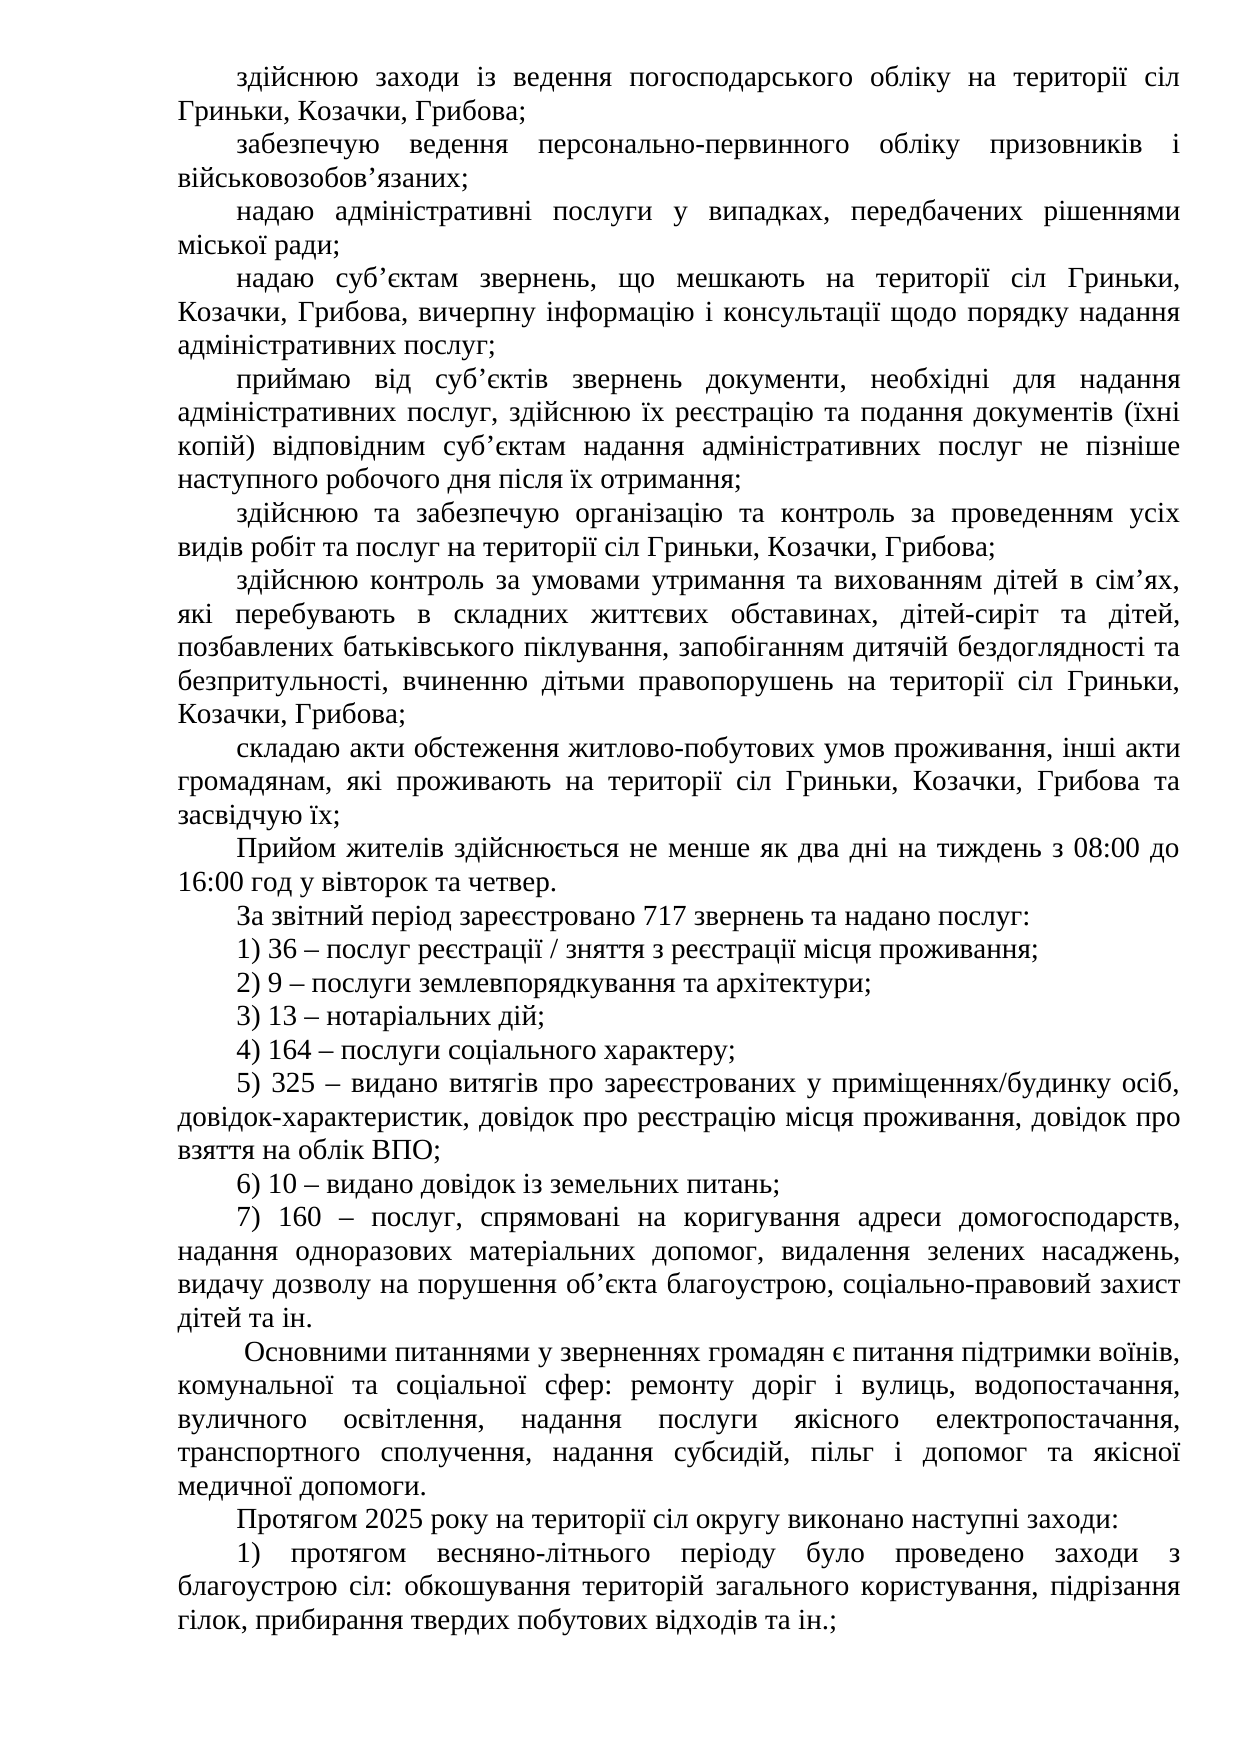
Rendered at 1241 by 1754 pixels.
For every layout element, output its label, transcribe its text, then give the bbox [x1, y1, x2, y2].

text 1) протягом весняно-літнього періоду було проведено заходи з благоустрою сіл: обкошування територій загального користування, підрізання гілок, прибирання твердих побутових відходів та ін.; [177, 1535, 1181, 1636]
text 5) 325 – видано витягів про зареєстрованих у приміщеннях/будинку осіб, довідок-характеристик, довідок про реєстрацію місця проживання, довідок про взяття на облік ВПО; [177, 1065, 1181, 1166]
text 1) 36 – послуг реєстрації / зняття з реєстрації місця проживання; [177, 931, 1181, 965]
text Протягом 2025 року на території сіл округу виконано наступні заходи: [177, 1501, 1181, 1535]
text надаю адміністративні послуги у випадках, передбачених рішеннями міської ради; [177, 193, 1181, 260]
text 3) 13 – нотаріальних дій; [177, 998, 1181, 1032]
text надаю суб’єктам звернень, що мешкають на території сіл Гриньки, Козачки, Грибова, вичерпну інформацію і консультації щодо порядку надання адміністративних послуг; [177, 260, 1181, 361]
text складаю акти обстеження житлово-побутових умов проживання, інші акти громадянам, які проживають на території сіл Гриньки, Козачки, Грибова та засвідчую їх; [177, 730, 1181, 831]
text здійснюю та забезпечую організацію та контроль за проведенням усіх видів робіт та послуг на території сіл Гриньки, Козачки, Грибова; [177, 495, 1181, 562]
text здійснюю контроль за умовами утримання та вихованням дітей в сім’ях, які перебувають в складних життєвих обставинах, дітей-сиріт та дітей, позбавлених батьківського піклування, запобіганням дитячій бездоглядності та безпритульності, вчиненню дітьми правопорушень на території сіл Гриньки, Козачки, Грибова; [177, 562, 1181, 730]
text 7) 160 – послуг, спрямовані на коригування адреси домогосподарств, надання одноразових матеріальних допомог, видалення зелених насаджень, видачу дозволу на порушення об’єкта благоустрою, соціально-правовий захист дітей та ін. [177, 1199, 1181, 1334]
text приймаю від суб’єктів звернень документи, необхідні для надання адміністративних послуг, здійснюю їх реєстрацію та подання документів (їхні копій) відповідним суб’єктам надання адміністративних послуг не пізніше наступного робочого дня після їх отримання; [177, 361, 1181, 495]
text 2) 9 – послуги землевпорядкування та архітектури; [177, 965, 1181, 998]
text Основними питаннями у зверненнях громадян є питання підтримки воїнів, комунальної та соціальної сфер: ремонту доріг і вулиць, водопостачання, вуличного освітлення, надання послуги якісного електропостачання, транспортного сполучення, надання субсидій, пільг і допомог та якісної медичної допомоги. [177, 1334, 1181, 1501]
text забезпечую ведення персонально-первинного обліку призовників і військовозобов’язаних; [177, 126, 1181, 193]
text Прийом жителів здійснюється не менше як два дні на тиждень з 08:00 до 16:00 год у вівторок та четвер. [177, 831, 1181, 898]
text 6) 10 – видано довідок із земельних питань; [177, 1166, 1181, 1199]
text 4) 164 – послуги соціального характеру; [177, 1032, 1181, 1065]
text За звітний період зареєстровано 717 звернень та надано послуг: [177, 898, 1181, 931]
text здійснюю заходи із ведення погосподарського обліку на території сіл Гриньки, Козачки, Грибова; [177, 59, 1181, 126]
